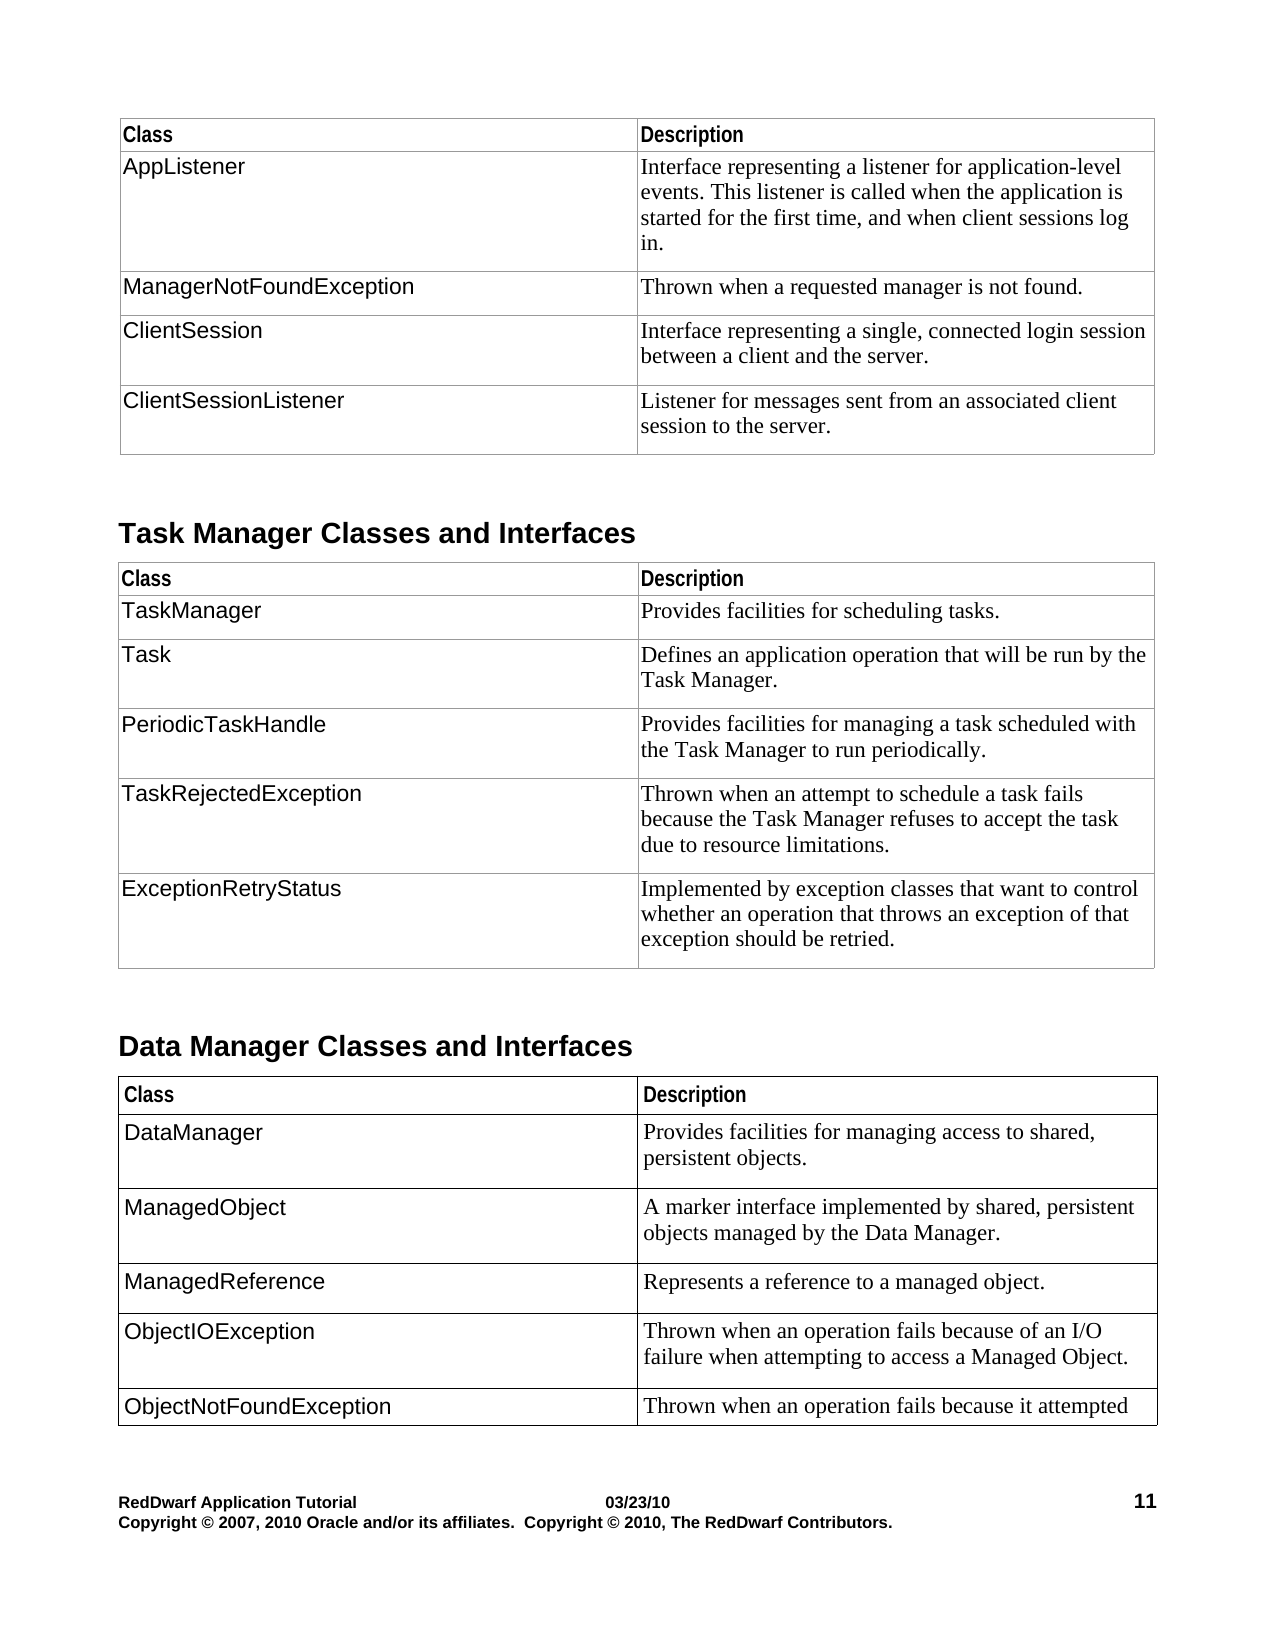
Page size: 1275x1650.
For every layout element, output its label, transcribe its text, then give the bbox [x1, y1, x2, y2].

table_header Class [119, 1077, 637, 1113]
table_header Class [121, 119, 637, 151]
table_cell Listener for messages sent from an associated client session to the server. [638, 386, 1154, 454]
table_cell DataManager [119, 1115, 637, 1188]
table_cell TaskManager [119, 596, 638, 639]
table_cell Interface representing a single, connected login session between a client and the server. [638, 316, 1154, 384]
table_cell Thrown when an attempt to schedule a task fails because the Task Manager refuses to accept the task due to resource limitations. [639, 779, 1154, 872]
table_cell AppListener [121, 152, 637, 271]
table_cell Represents a reference to a managed object. [638, 1264, 1157, 1313]
table_cell Provides facilities for managing access to shared, persistent objects. [638, 1115, 1157, 1188]
table_cell Thrown when an operation fails because it attempted [638, 1389, 1157, 1425]
table_cell ManagerNotFoundException [121, 272, 637, 315]
table_cell Thrown when a requested manager is not found. [638, 272, 1154, 315]
table_cell Interface representing a listener for application-level events. This listener is called when the application is started for the first time, and when client sessions log in. [638, 152, 1154, 271]
subtitle Task Manager Classes and Interfaces [118, 517, 1157, 549]
table_header Class [119, 563, 638, 594]
table_header Description [638, 1077, 1157, 1113]
table_cell Provides facilities for managing a task scheduled with the Task Manager to run periodically. [639, 709, 1154, 778]
table_cell ObjectNotFoundException [119, 1389, 637, 1425]
table_cell Provides facilities for scheduling tasks. [639, 596, 1154, 639]
table_cell ObjectIOException [119, 1314, 637, 1388]
table_cell ClientSessionListener [121, 386, 637, 454]
table_cell Thrown when an operation fails because of an I/O failure when attempting to access a Managed Object. [638, 1314, 1157, 1388]
table_header Description [638, 119, 1154, 151]
table_header Description [639, 563, 1154, 594]
table_cell Implemented by exception classes that want to control whether an operation that throws an exception of that exception should be retried. [639, 874, 1154, 967]
table_cell Task [119, 640, 638, 708]
table_cell ManagedReference [119, 1264, 637, 1313]
table_cell ExceptionRetryStatus [119, 874, 638, 967]
table_cell PeriodicTaskHandle [119, 709, 638, 778]
table_cell A marker interface implemented by shared, persistent objects managed by the Data Manager. [638, 1189, 1157, 1263]
table_cell TaskRejectedException [119, 779, 638, 872]
table_cell ManagedObject [119, 1189, 637, 1263]
table_cell Defines an application operation that will be run by the Task Manager. [639, 640, 1154, 708]
table_cell ClientSession [121, 316, 637, 384]
subtitle Data Manager Classes and Interfaces [118, 1030, 1157, 1063]
